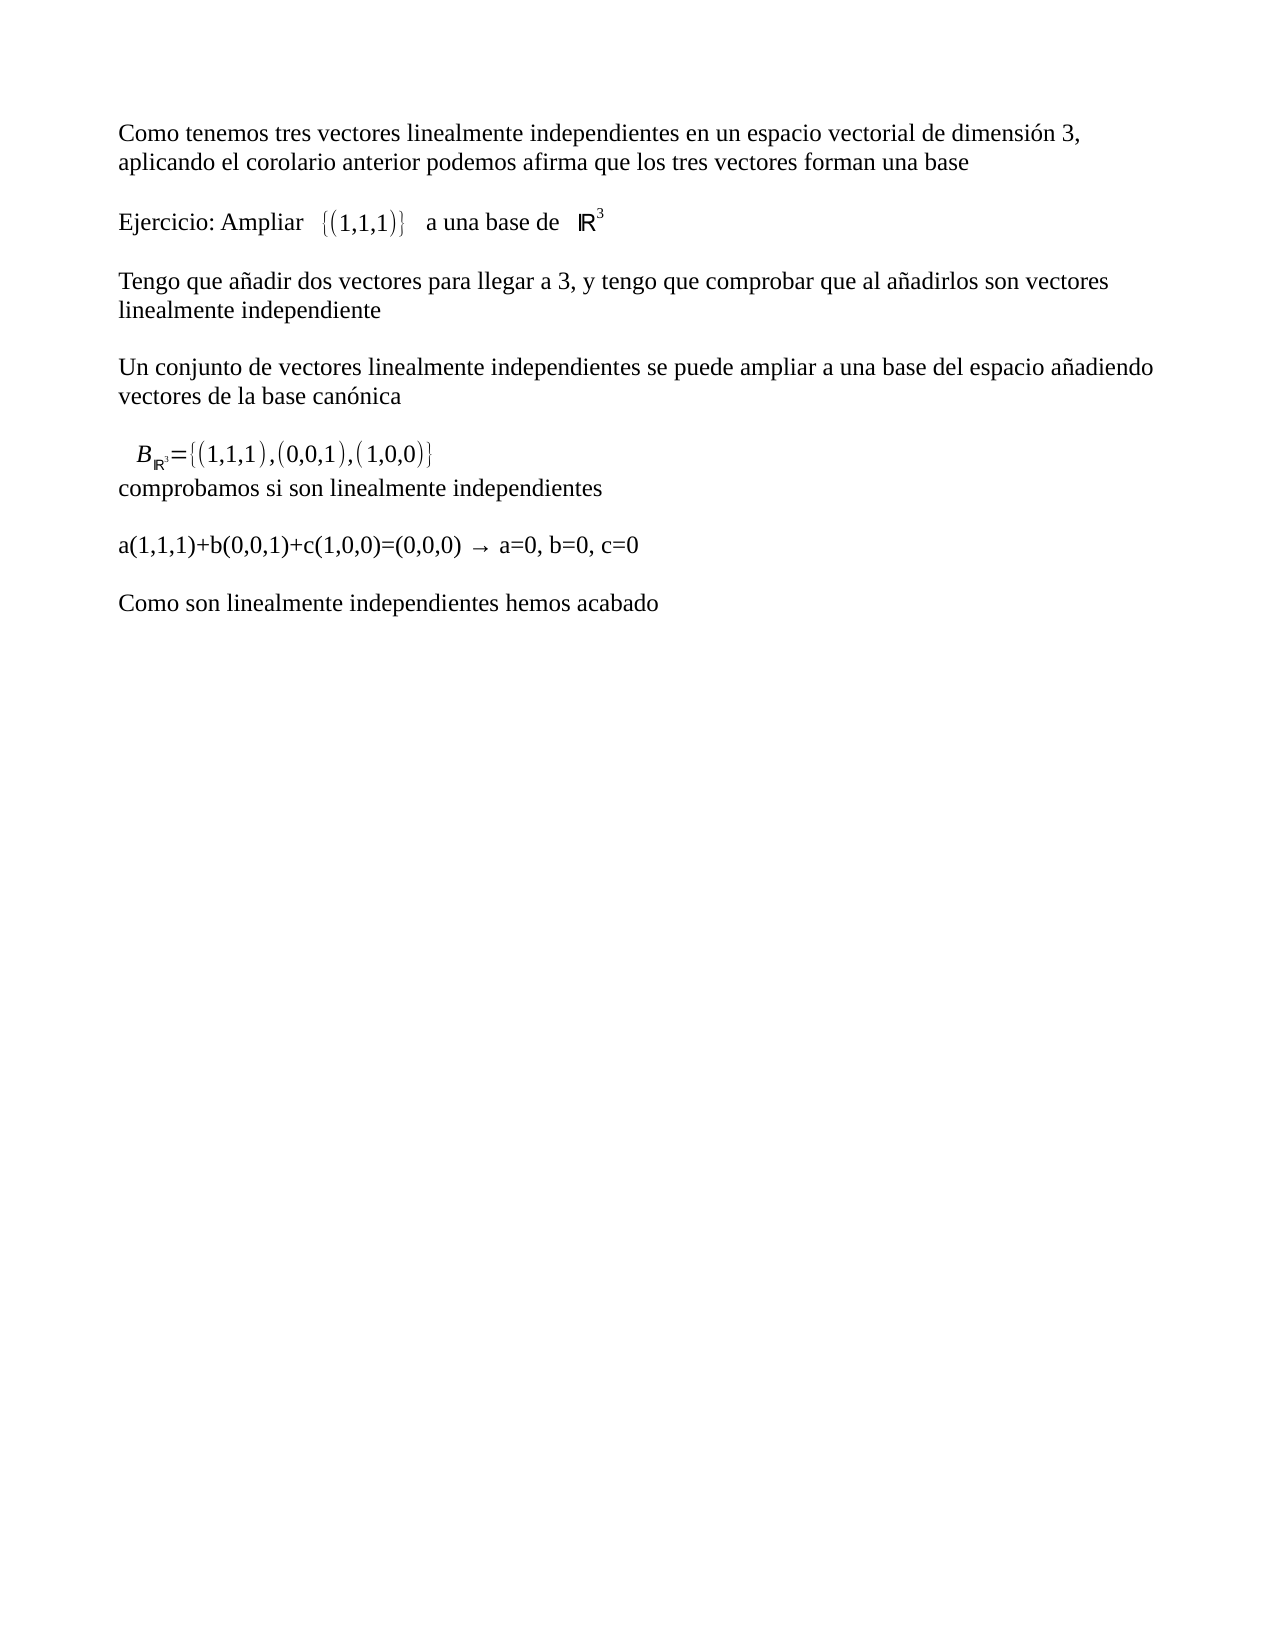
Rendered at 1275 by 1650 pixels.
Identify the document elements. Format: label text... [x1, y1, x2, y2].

text Ejercicio: Ampliara una base de [118, 204, 1157, 237]
text Un conjunto de vectores linealmente independientes se puede ampliar a una base del espacio añadiendo vectores de la base canónica [118, 352, 1157, 410]
text Como son linealmente independientes hemos acabado [118, 588, 1157, 616]
text Tengo que añadir dos vectores para llegar a 3, y tengo que comprobar que al añadirlos son vectores linealmente independiente [118, 266, 1157, 324]
text a(1,1,1)+b(0,0,1)+c(1,0,0)=(0,0,0) → a=0, b=0, c=0 [118, 530, 1157, 559]
text comprobamos si son linealmente independientes [118, 473, 1157, 501]
text Como tenemos tres vectores linealmente independientes en un espacio vectorial de dimensión 3, aplicando el corolario anterior podemos afirma que los tres vectores forman una base [118, 118, 1157, 176]
